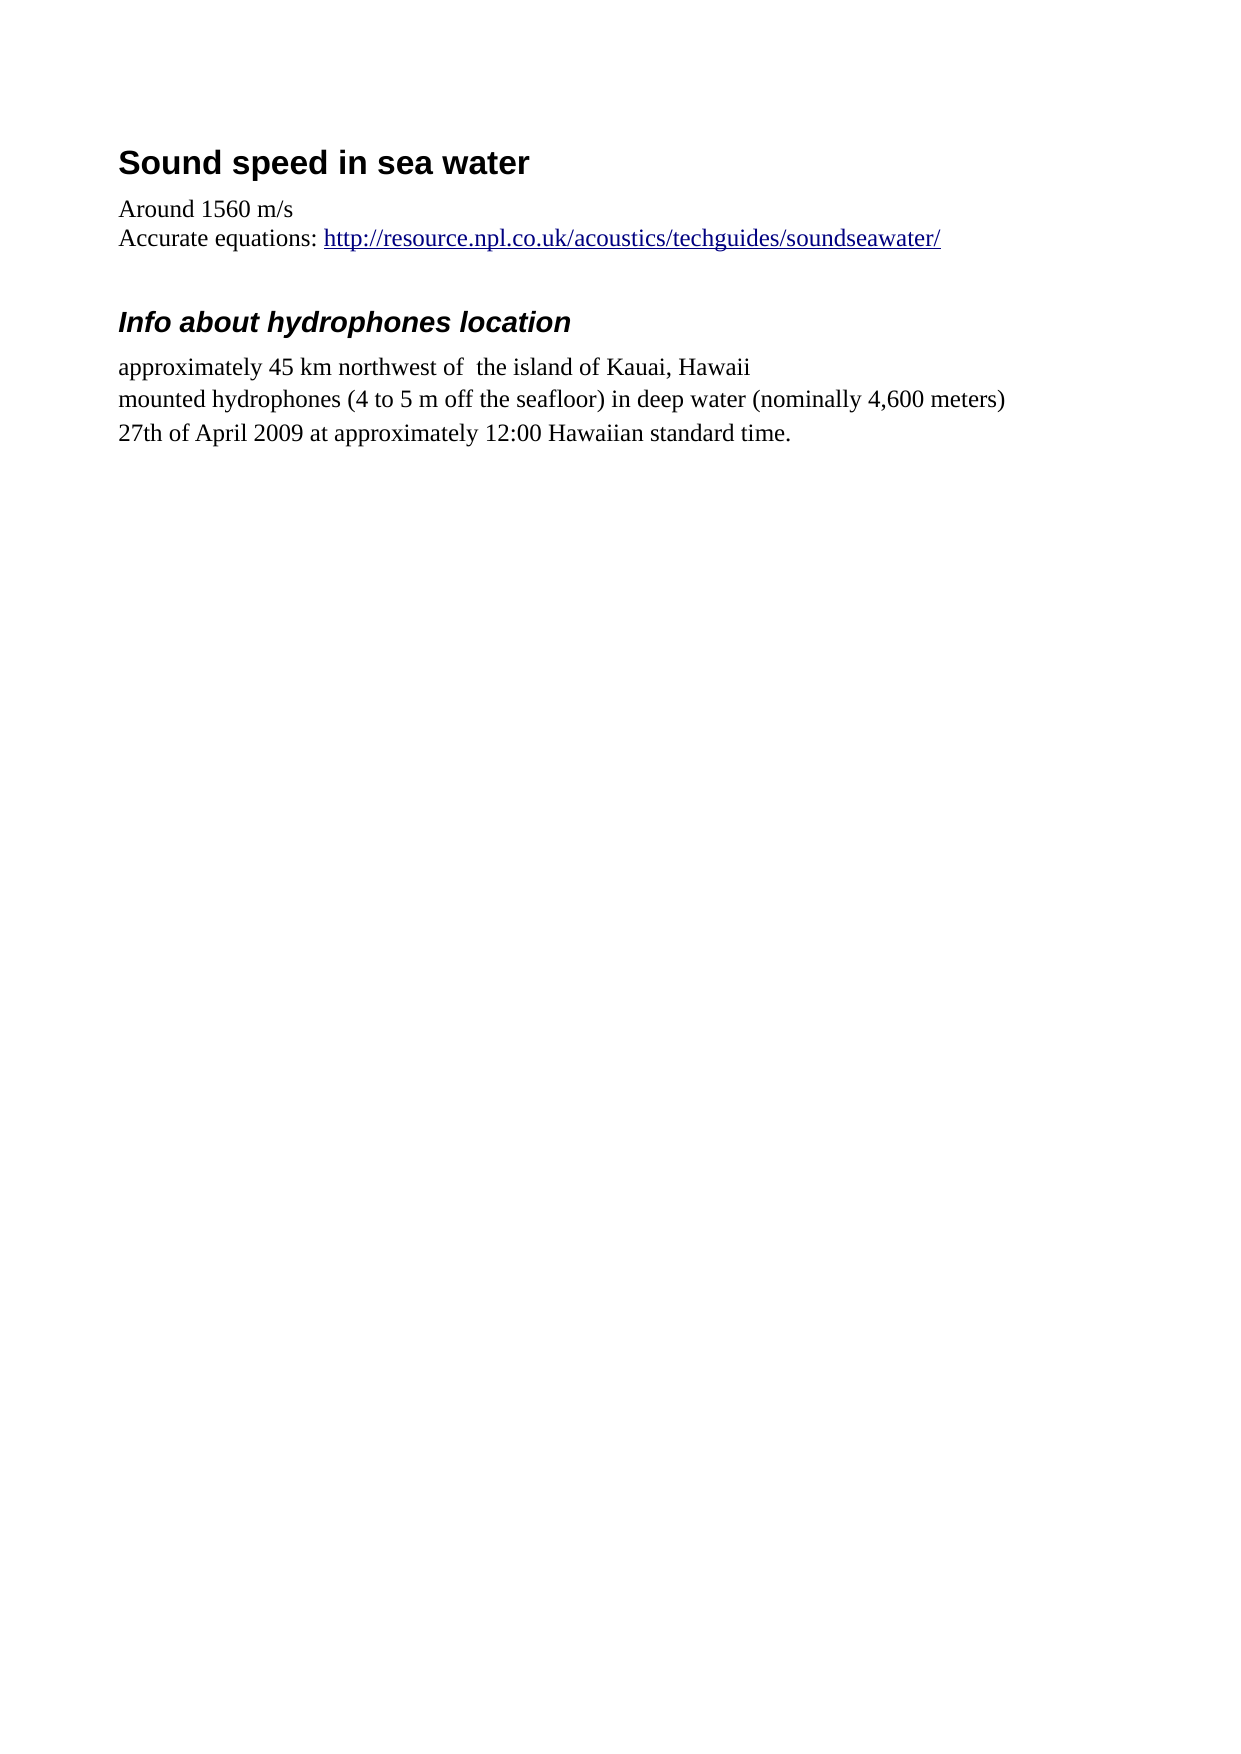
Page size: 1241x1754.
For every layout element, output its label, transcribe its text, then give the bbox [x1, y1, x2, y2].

text approximately 45 km northwest of the island of Kauai, Hawaii [118, 352, 1122, 380]
text Accurate equations: http://resource.npl.co.uk/acoustics/techguides/soundseawater/ [118, 223, 1122, 252]
subtitle Sound speed in sea water [118, 143, 1122, 182]
subtitle Info about hydrophones location [118, 306, 1122, 339]
text 27th of April 2009 at approximately 12:00 Hawaiian standard time. [118, 418, 1122, 446]
text Around 1560 m/s [118, 194, 1122, 223]
text mounted hydrophones (4 to 5 m off the seafloor) in deep water (nominally 4,600 meters) [118, 384, 1122, 413]
